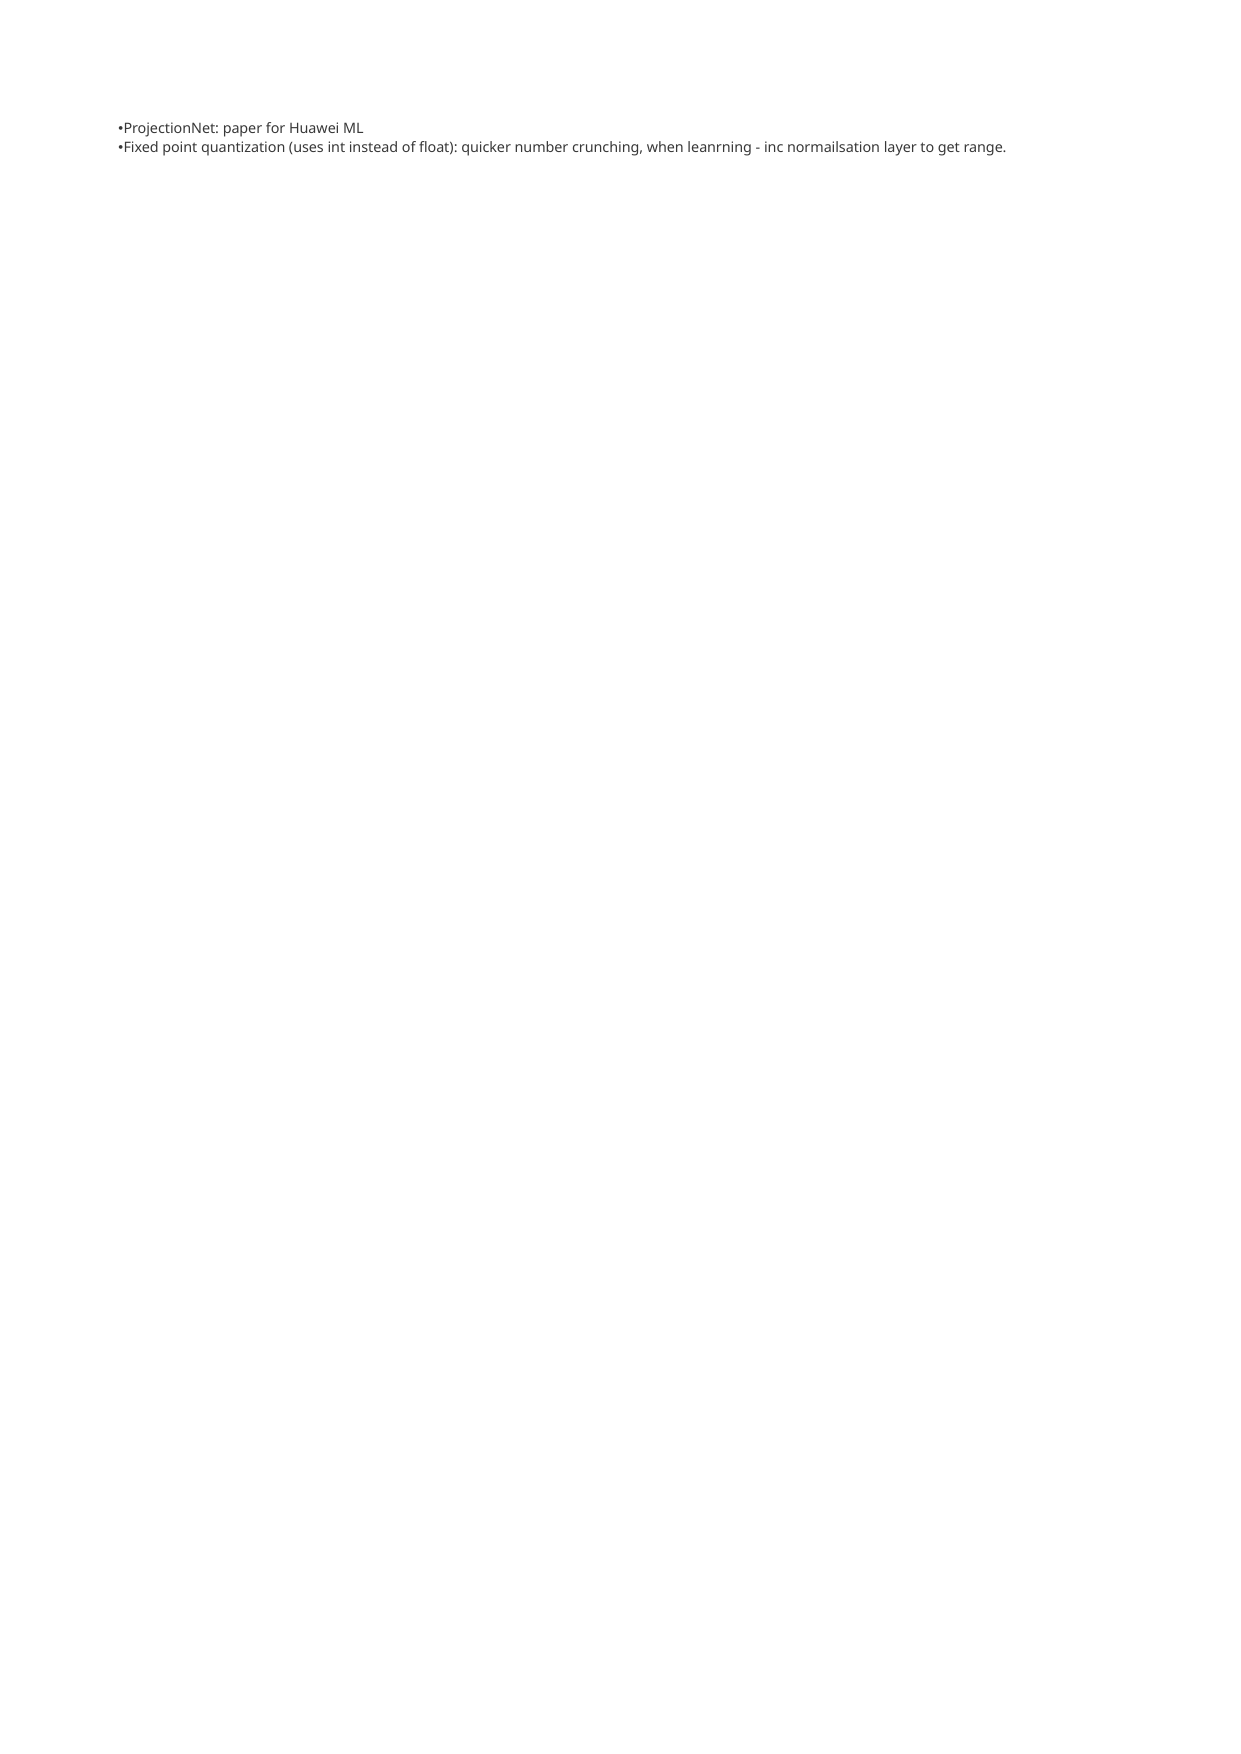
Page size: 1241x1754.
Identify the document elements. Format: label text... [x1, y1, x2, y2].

list ProjectionNet: paper for Huawei ML [118, 118, 1122, 138]
list Fixed point quantization (uses int instead of float): quicker number crunching, when leanrning - inc normailsation layer to get range. [118, 138, 1122, 157]
